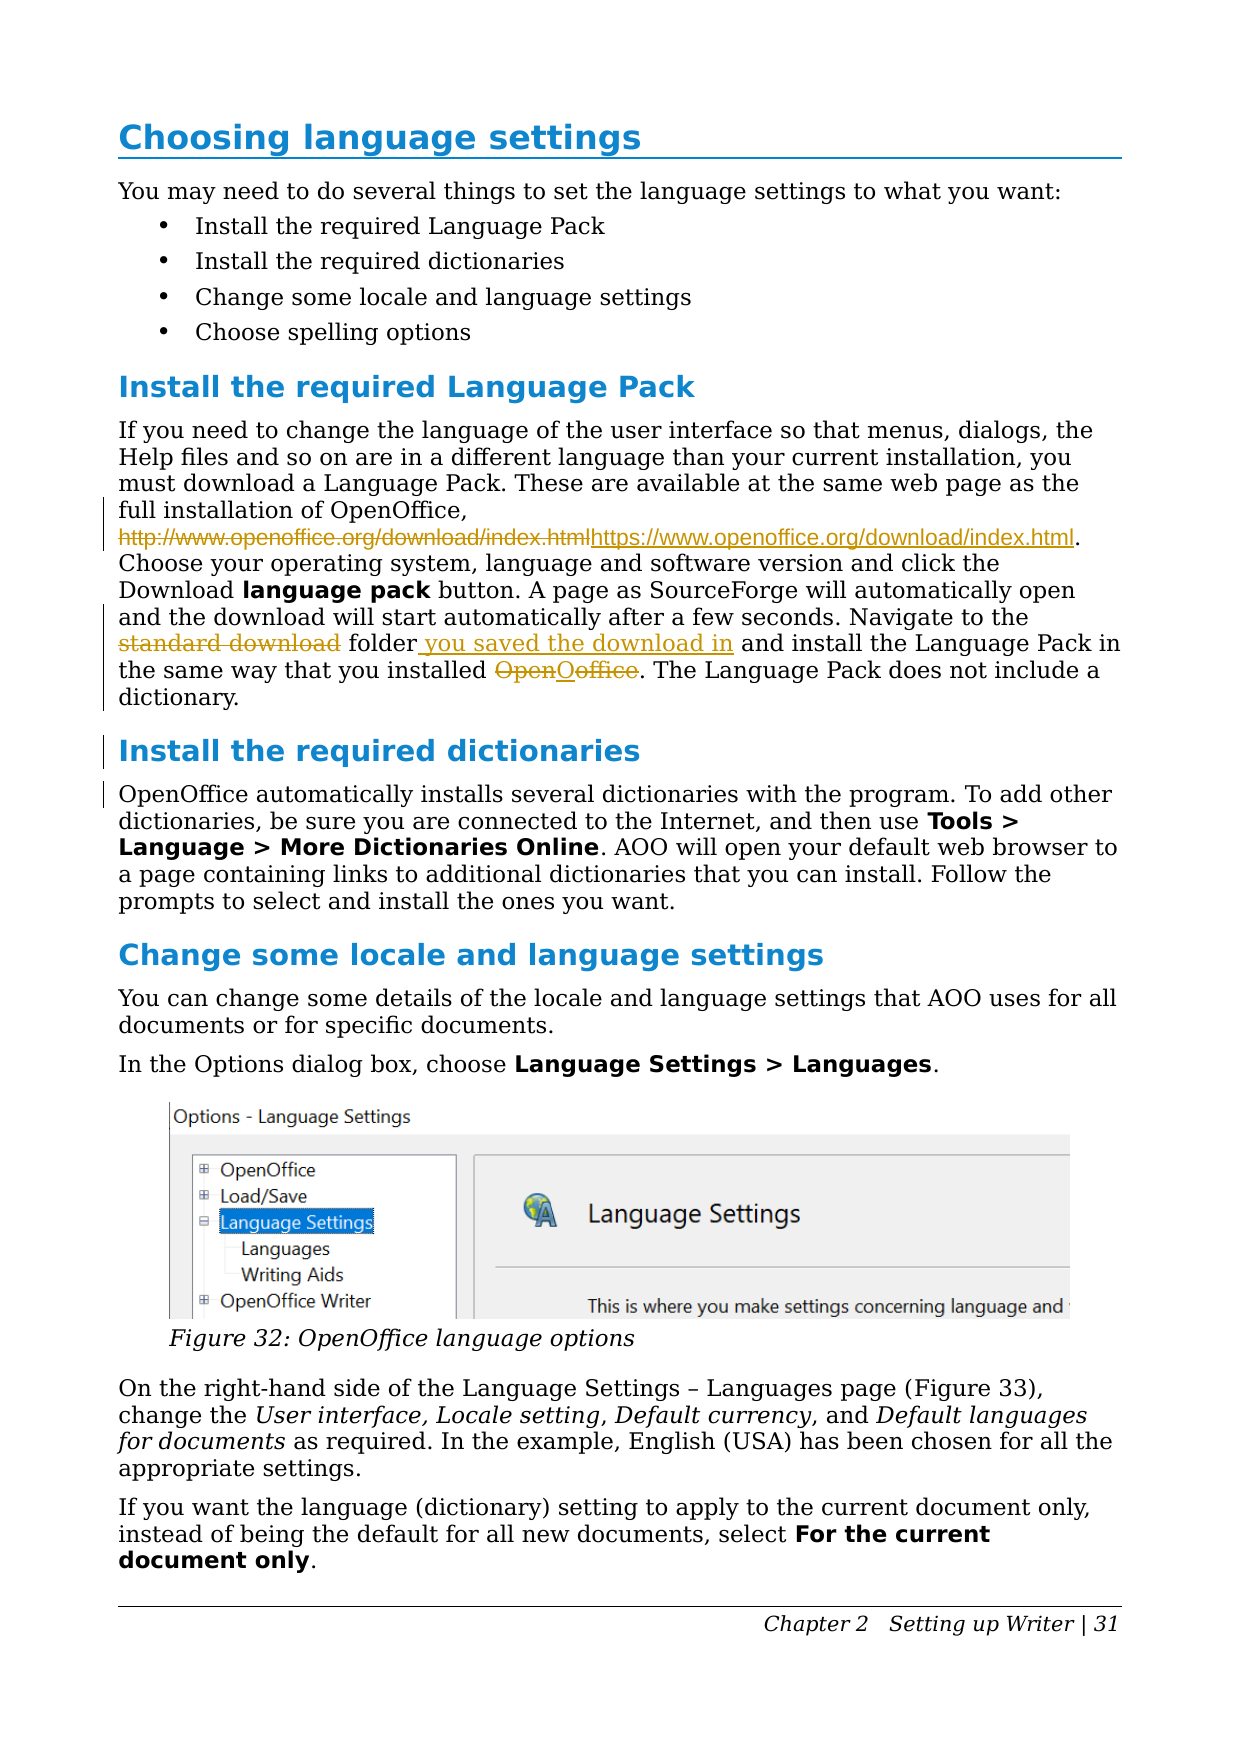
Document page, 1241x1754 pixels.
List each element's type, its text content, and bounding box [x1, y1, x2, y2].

list Change some locale and language settings [156, 282, 1122, 311]
picture [169, 1102, 1070, 1319]
text In the Options dialog box, choose Language Settings > Languages. [118, 1051, 1122, 1078]
subtitle Choosing language settings [118, 118, 1122, 157]
text On the right-hand side of the Language Settings – Languages page (Figure 33), change the User interface, Locale setting, Default currency, and Default languages for documents as required. In the example, English (USA) has been chosen for all the appropriate settings. [118, 1375, 1122, 1482]
text OpenOffice automatically installs several dictionaries with the program. To add other dictionaries, be sure you are connected to the Internet, and then use Tools > Language > More Dictionaries Online. AOO will open your default web browser to a page containing links to additional dictionaries that you can install. Follow the prompts to select and install the ones you want. [118, 781, 1122, 914]
text You can change some details of the locale and language settings that AOO uses for all documents or for specific documents. [118, 985, 1122, 1038]
text If you need to change the language of the user interface so that menus, dialogs, the Help files and so on are in a different language than your current installation, you must download a Language Pack. These are available at the same web page as the full installation of OpenOffice, https://www.openoffice.org/download/index.html. Choose your operating system, language and software version and click the Download language pack button. A page as SourceForge will automatically open and the download will start automatically after a few seconds. Navigate to the folder you saved the download in and install the Language Pack in the same way that you installed O. The Language Pack does not include a dictionary. [118, 417, 1122, 711]
list You may need to do several things to set the language settings to what you want: [118, 178, 1122, 204]
list Choose spelling options [156, 317, 1122, 346]
subtitle Install the required Language Pack [118, 371, 1122, 404]
list Install the required dictionaries [156, 246, 1122, 276]
text If you want the language (dictionary) setting to apply to the current document only, instead of being the default for all new documents, select For the current document only. [118, 1494, 1122, 1574]
list Install the required Language Pack [156, 211, 1122, 240]
text Figure 32: OpenOffice language options [169, 1103, 1071, 1352]
subtitle Change some locale and language settings [118, 939, 1122, 973]
subtitle Install the required dictionaries [118, 735, 1122, 769]
